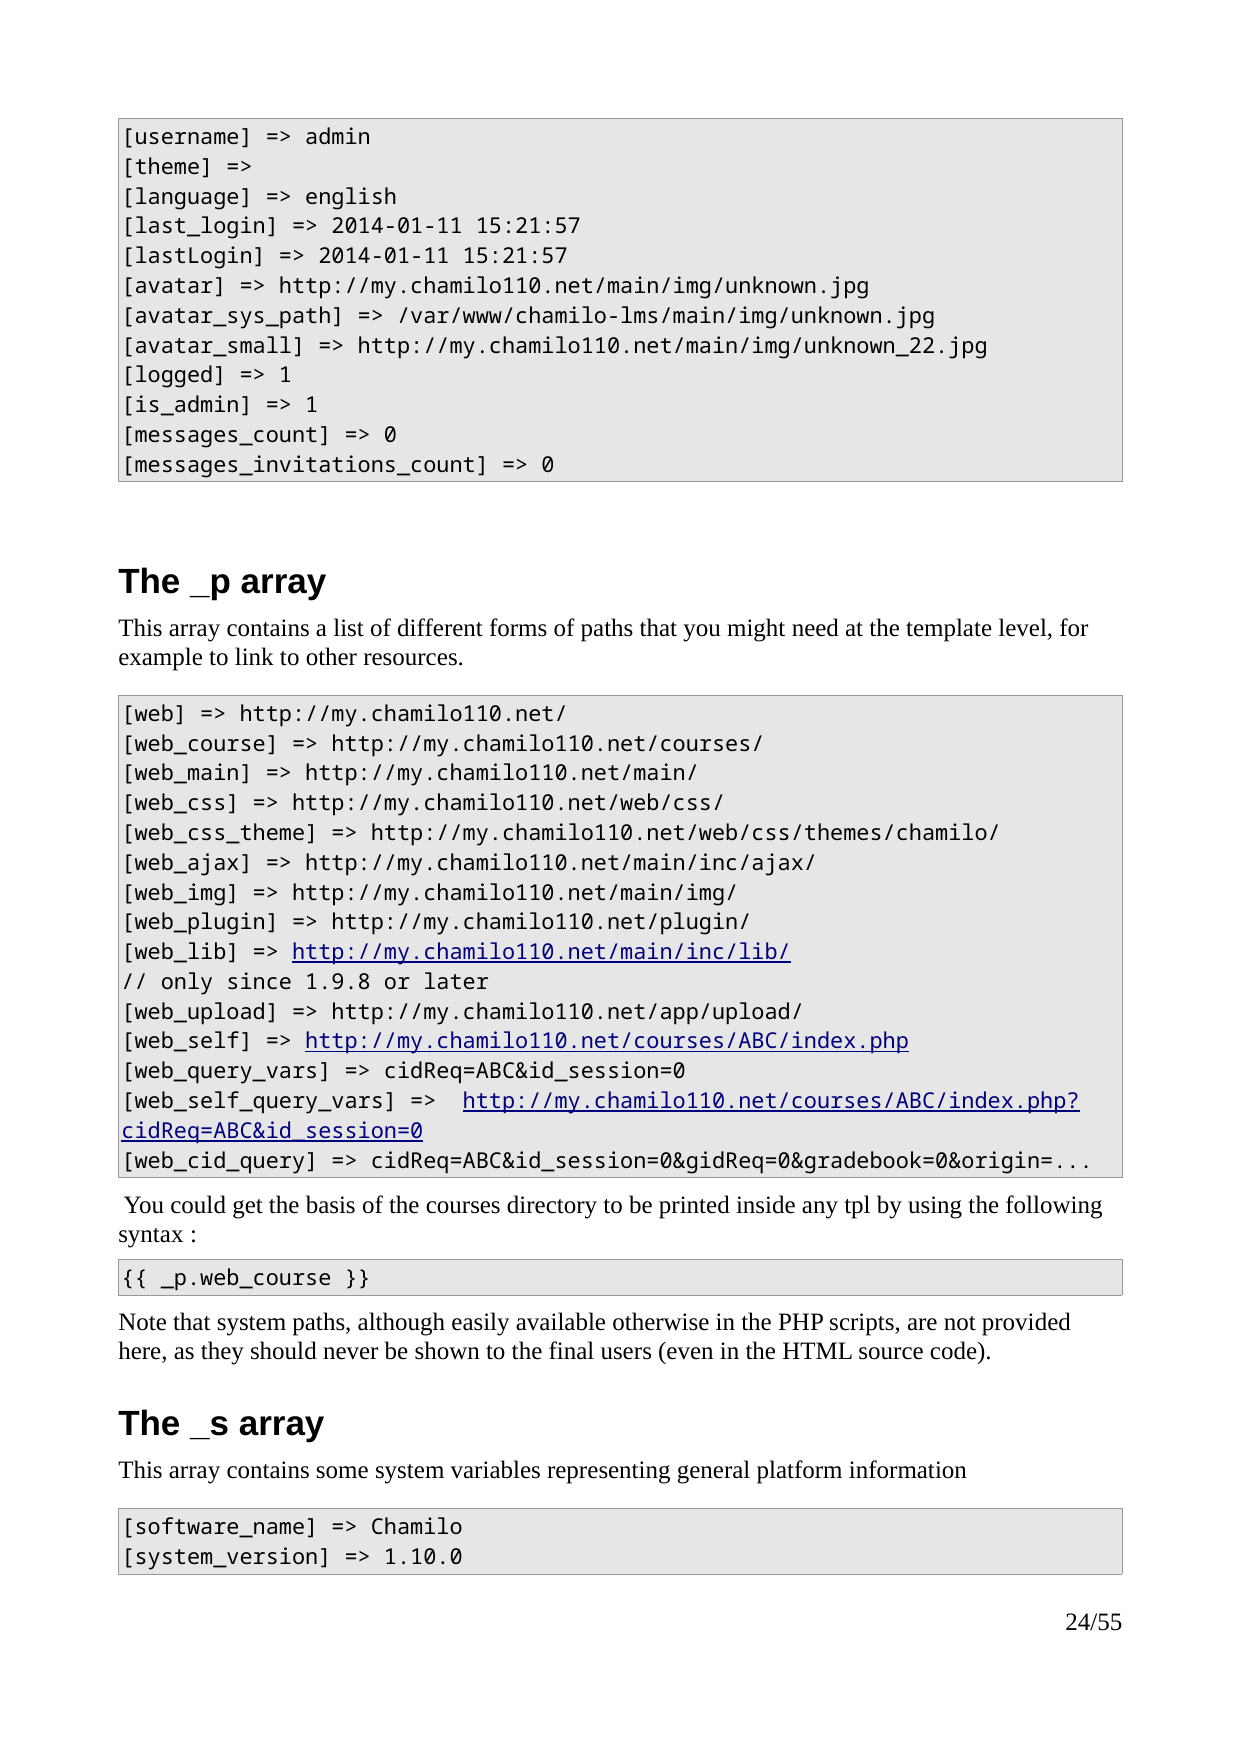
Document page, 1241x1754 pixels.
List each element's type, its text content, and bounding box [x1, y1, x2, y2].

text This array contains a list of different forms of paths that you might need at the template level, for example to link to other resources. [118, 613, 1122, 671]
text [software_name] => Chamilo [system_version] => 1.10.0 [119, 1509, 1122, 1574]
text [web] => http://my.chamilo110.net/ [web_course] => http://my.chamilo110.net/courses/ [web_main] => http://my.chamilo110.net/main/ [web_css] => http://my.chamilo110.net/web/css/ [web_css_theme] => http://my.chamilo110.net/web/css/themes/chamilo/ [web_ajax] => http://my.chamilo110.net/main/inc/ajax/ [web_img] => http://my.chamilo110.net/main/img/ [web_plugin] => http://my.chamilo110.net/plugin/ [web_lib] => http://my.chamilo110.net/main/inc/lib/ // only since 1.9.8 or later [web_upload] => http://my.chamilo110.net/app/upload/ [web_self] => http://my.chamilo110.net/courses/ABC/index.php [web_query_vars] => cidReq=ABC&id_session=0 [web_self_query_vars] => http://my.chamilo110.net/courses/ABC/index.php?cidReq=ABC&id_session=0 [web_cid_query] => cidReq=ABC&id_session=0&gidReq=0&gradebook=0&origin=... [119, 696, 1122, 1177]
subtitle The _p array [118, 560, 1122, 601]
text [username] => admin [theme] => [language] => english [last_login] => 2014-01-11 15:21:57 [lastLogin] => 2014-01-11 15:21:57 [avatar] => http://my.chamilo110.net/main/img/unknown.jpg [avatar_sys_path] => /var/www/chamilo-lms/main/img/unknown.jpg [avatar_small] => http://my.chamilo110.net/main/img/unknown_22.jpg [logged] => 1 [is_admin] => 1 [messages_count] => 0 [messages_invitations_count] => 0 [119, 119, 1122, 481]
text This array contains some system variables representing general platform information [118, 1455, 1122, 1484]
text {{ _p.web_course }} [119, 1260, 1122, 1295]
subtitle The _s array [118, 1402, 1122, 1443]
text You could get the basis of the courses directory to be printed inside any tpl by using the following syntax : [118, 1190, 1122, 1247]
text Note that system paths, although easily available otherwise in the PHP scripts, are not provided here, as they should never be shown to the final users (even in the HTML source code). [118, 1307, 1122, 1365]
